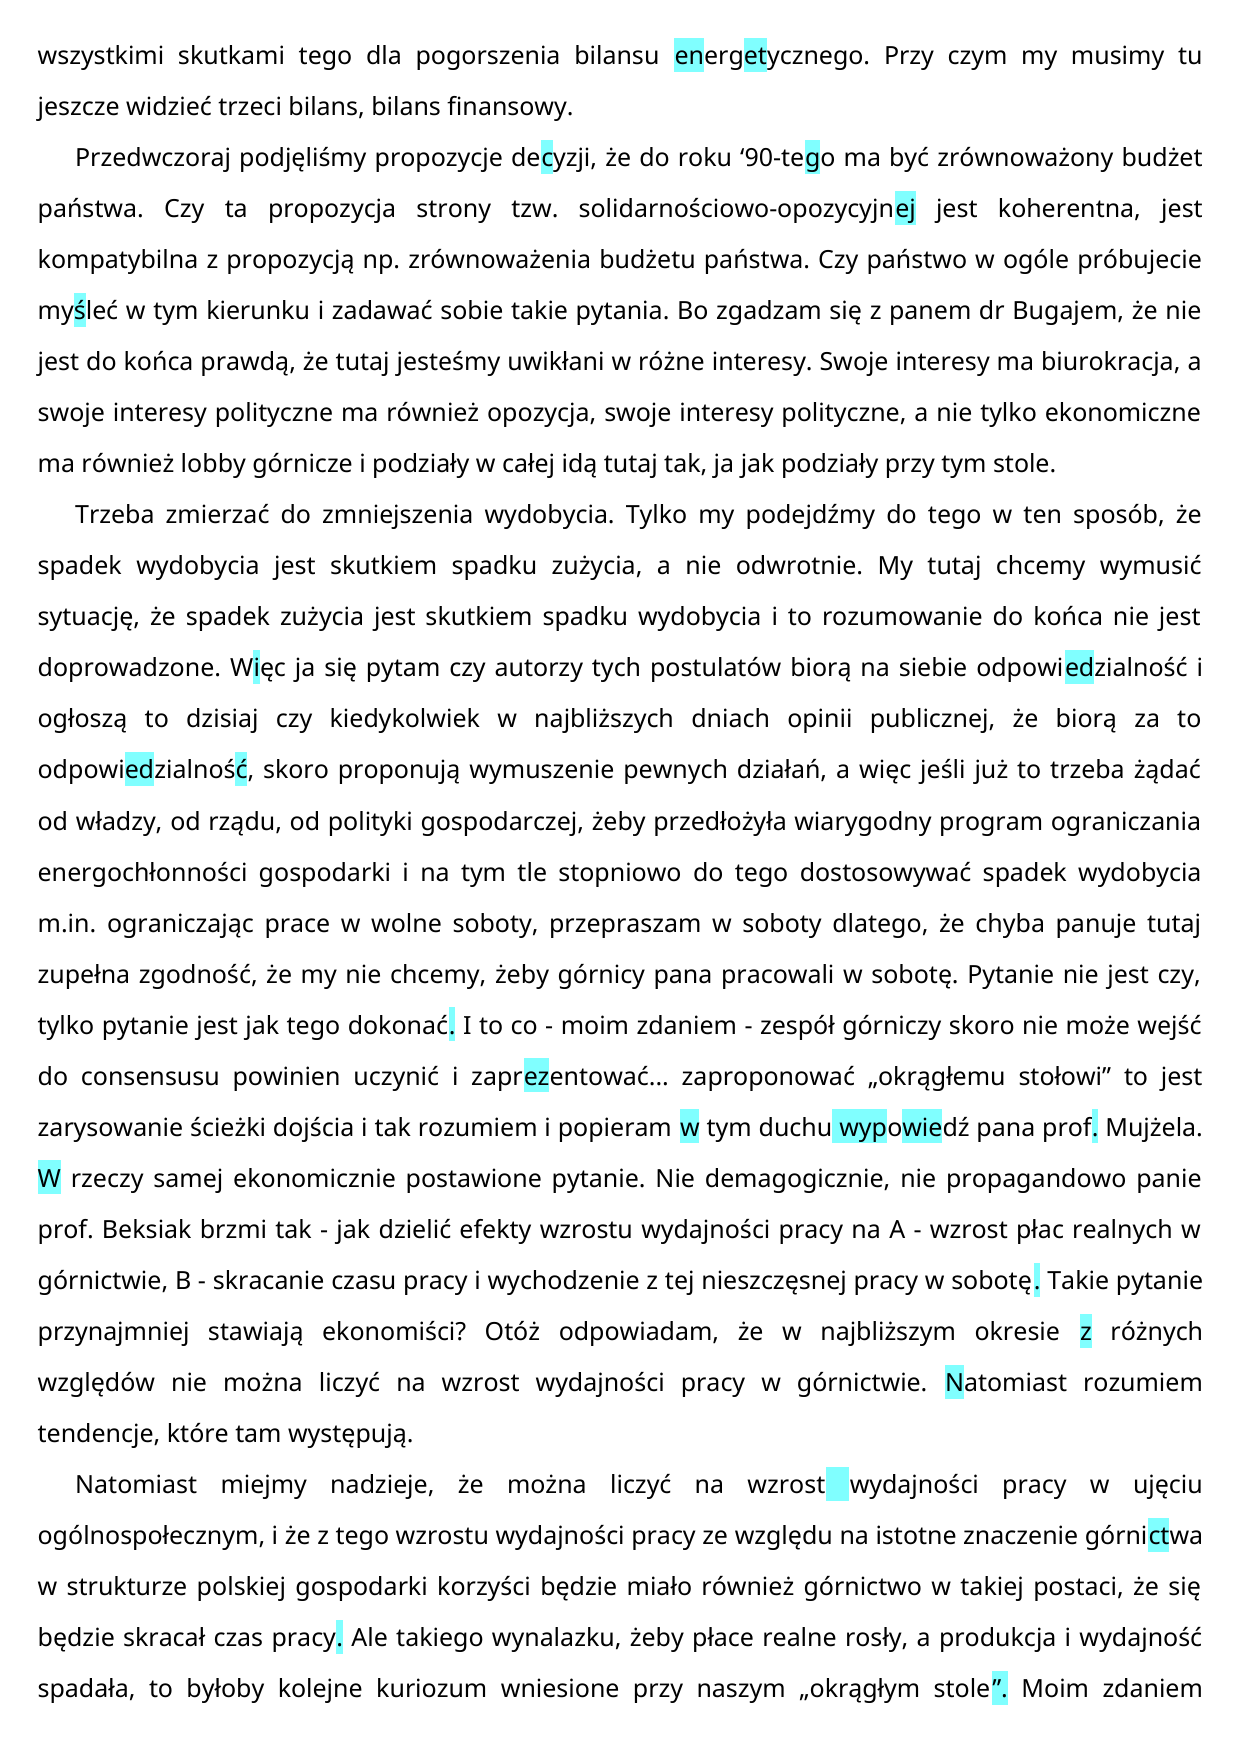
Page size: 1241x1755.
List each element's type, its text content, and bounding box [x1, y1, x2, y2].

text Trzeba zmierzać do zmniejszenia wydobycia. Tylko my podejdźmy do tego w ten sposób, że spadek wydobycia jest skutkiem spadku zużycia, a nie odwrotnie. My tutaj chcemy wymusić sytuację, że spadek zużycia jest skutkiem spadku wydobycia i to rozumowanie do końca nie jest doprowadzone. Więc ja się pytam czy autorzy tych postulatów biorą na siebie odpowiedzialność i ogłoszą to dzisiaj czy kiedykolwiek w najbliższych dniach opinii publicznej, że biorą za to odpowiedzialność, skoro proponują wymuszenie pewnych działań, a więc jeśli już to trzeba żądać od władzy, od rządu, od polityki gospodarczej, żeby przedłożyła wiarygodny program ograniczania energochłonności gospodarki i na tym tle stopniowo do tego dostosowywać spadek wydobycia m.in. ograniczając prace w wolne soboty, przepraszam w soboty dlatego, że chyba panuje tutaj zupełna zgodność, że my nie chcemy, żeby górnicy pana pracowali w sobotę. Pytanie nie jest czy, tylko pytanie jest jak tego dokonać. I to co - moim zdaniem - zespół górniczy skoro nie może wejść do consensusu powinien uczynić i zaprezentować... zaproponować „okrągłemu stołowi” to jest zarysowanie ścieżki dojścia i tak rozumiem i popieram w tym duchu wypowiedź pana prof. Mujżela. W rzeczy samej ekonomicznie postawione pytanie. Nie demagogicznie, nie propagandowo panie prof. Beksiak brzmi tak - jak dzielić efekty wzrostu wydajności pracy na A - wzrost płac realnych w górnictwie, B - skracanie czasu pracy i wychodzenie z tej nieszczęsnej pracy w sobotę. Takie pytanie przynajmniej stawiają ekonomiści? Otóż odpowiadam, że w najbliższym okresie z różnych względów nie można liczyć na wzrost wydajności pracy w górnictwie. Natomiast rozumiem tendencje, które tam występują. [37, 497, 1203, 1450]
text wszystkimi skutkami tego dla pogorszenia bilansu energetycznego. Przy czym my musimy tu jeszcze widzieć trzeci bilans, bilans finansowy. [37, 37, 1203, 123]
text Natomiast miejmy nadzieje, że można liczyć na wzrost wydajności pracy w ujęciu ogólnospołecznym, i że z tego wzrostu wydajności pracy ze względu na istotne znaczenie górnictwa w strukturze polskiej gospodarki korzyści będzie miało również górnictwo w takiej postaci, że się będzie skracał czas pracy. Ale takiego wynalazku, żeby płace realne rosły, a produkcja i wydajność spadała, to byłoby kolejne kuriozum wniesione przy naszym „okrągłym stole”. Moim zdaniem [37, 1467, 1203, 1705]
text Przedwczoraj podjęliśmy propozycje decyzji, że do roku ‘90-tego ma być zrównoważony budżet państwa. Czy ta propozycja strony tzw. solidarnościowo-opozycyjnej jest koherentna, jest kompatybilna z propozycją np. zrównoważenia budżetu państwa. Czy państwo w ogóle próbujecie myśleć w tym kierunku i zadawać sobie takie pytania. Bo zgadzam się z panem dr Bugajem, że nie jest do końca prawdą, że tutaj jesteśmy uwikłani w różne interesy. Swoje interesy ma biurokracja, a swoje interesy polityczne ma również opozycja, swoje interesy polityczne, a nie tylko ekonomiczne ma również lobby górnicze i podziały w całej idą tutaj tak, ja jak podziały przy tym stole. [37, 139, 1203, 480]
